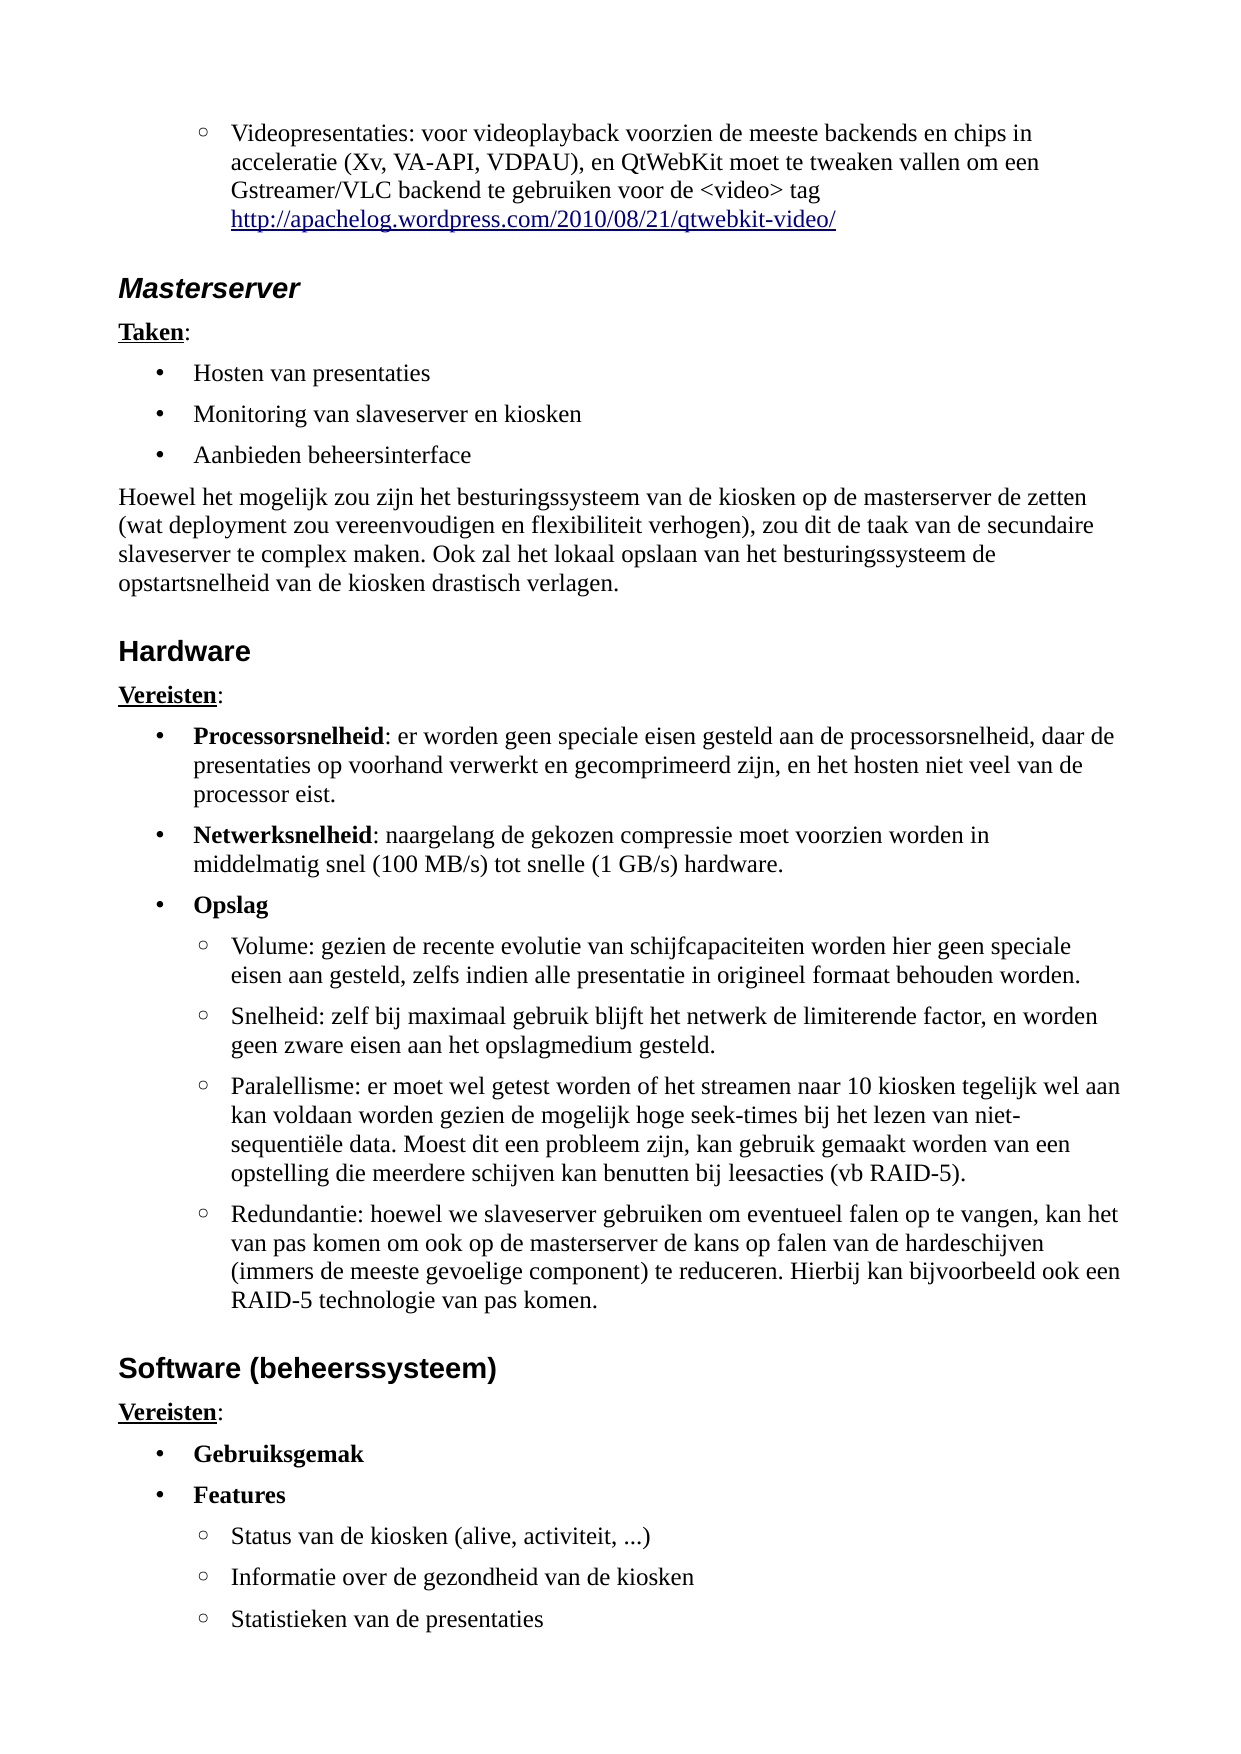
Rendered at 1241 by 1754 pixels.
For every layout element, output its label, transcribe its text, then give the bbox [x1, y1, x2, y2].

list Netwerksnelheid: naargelang de gekozen compressie moet voorzien worden in middelmatig snel (100 MB/s) tot snelle (1 GB/s) hardware. [156, 820, 1122, 878]
list Gebruiksgemak [156, 1439, 1122, 1467]
list Informatie over de gezondheid van de kiosken [193, 1562, 1122, 1591]
list Opslag [156, 890, 1122, 919]
subtitle Software (beheerssysteem) [118, 1351, 1122, 1385]
list Status van de kiosken (alive, activiteit, ...) [193, 1521, 1122, 1550]
text Hoewel het mogelijk zou zijn het besturingssysteem van de kiosken op de masterserver de zetten (wat deployment zou vereenvoudigen en flexibiliteit verhogen), zou dit de taak van de secundaire slaveserver te complex maken. Ook zal het lokaal opslaan van het besturingssysteem de opstartsnelheid van de kiosken drastisch verlagen. [118, 482, 1122, 597]
list Processorsnelheid: er worden geen speciale eisen gesteld aan de processorsnelheid, daar de presentaties op voorhand verwerkt en gecomprimeerd zijn, en het hosten niet veel van de processor eist. [156, 721, 1122, 808]
list Statistieken van de presentaties [193, 1604, 1122, 1632]
list Snelheid: zelf bij maximaal gebruik blijft het netwerk de limiterende factor, en worden geen zware eisen aan het opslagmedium gesteld. [193, 1001, 1122, 1059]
list Aanbieden beheersinterface [156, 440, 1122, 469]
subtitle Hardware [118, 634, 1122, 668]
list Redundantie: hoewel we slaveserver gebruiken om eventueel falen op te vangen, kan het van pas komen om ook op de masterserver de kans op falen van de hardeschijven (immers de meeste gevoelige component) te reduceren. Hierbij kan bijvoorbeeld ook een RAID-5 technologie van pas komen. [193, 1199, 1122, 1314]
list Paralellisme: er moet wel getest worden of het streamen naar 10 kiosken tegelijk wel aan kan voldaan worden gezien de mogelijk hoge seek-times bij het lezen van niet-sequentiële data. Moest dit een probleem zijn, kan gebruik gemaakt worden van een opstelling die meerdere schijven kan benutten bij leesacties (vb RAID-5). [193, 1071, 1122, 1186]
list Features [156, 1480, 1122, 1509]
subtitle Masterserver [118, 271, 1122, 304]
list Volume: gezien de recente evolutie van schijfcapaciteiten worden hier geen speciale eisen aan gesteld, zelfs indien alle presentatie in origineel formaat behouden worden. [193, 931, 1122, 989]
list Monitoring van slaveserver en kiosken [156, 399, 1122, 428]
text Vereisten: [118, 680, 1122, 709]
text Taken: [118, 317, 1122, 345]
text Vereisten: [118, 1397, 1122, 1426]
list Hosten van presentaties [156, 358, 1122, 387]
list Videopresentaties: voor videoplayback voorzien de meeste backends en chips in acceleratie (Xv, VA-API, VDPAU), en QtWebKit moet te tweaken vallen om een Gstreamer/VLC backend te gebruiken voor de <video> tag http://apachelog.wordpress.com/2010/08/21/qtwebkit-video/ [193, 118, 1122, 233]
